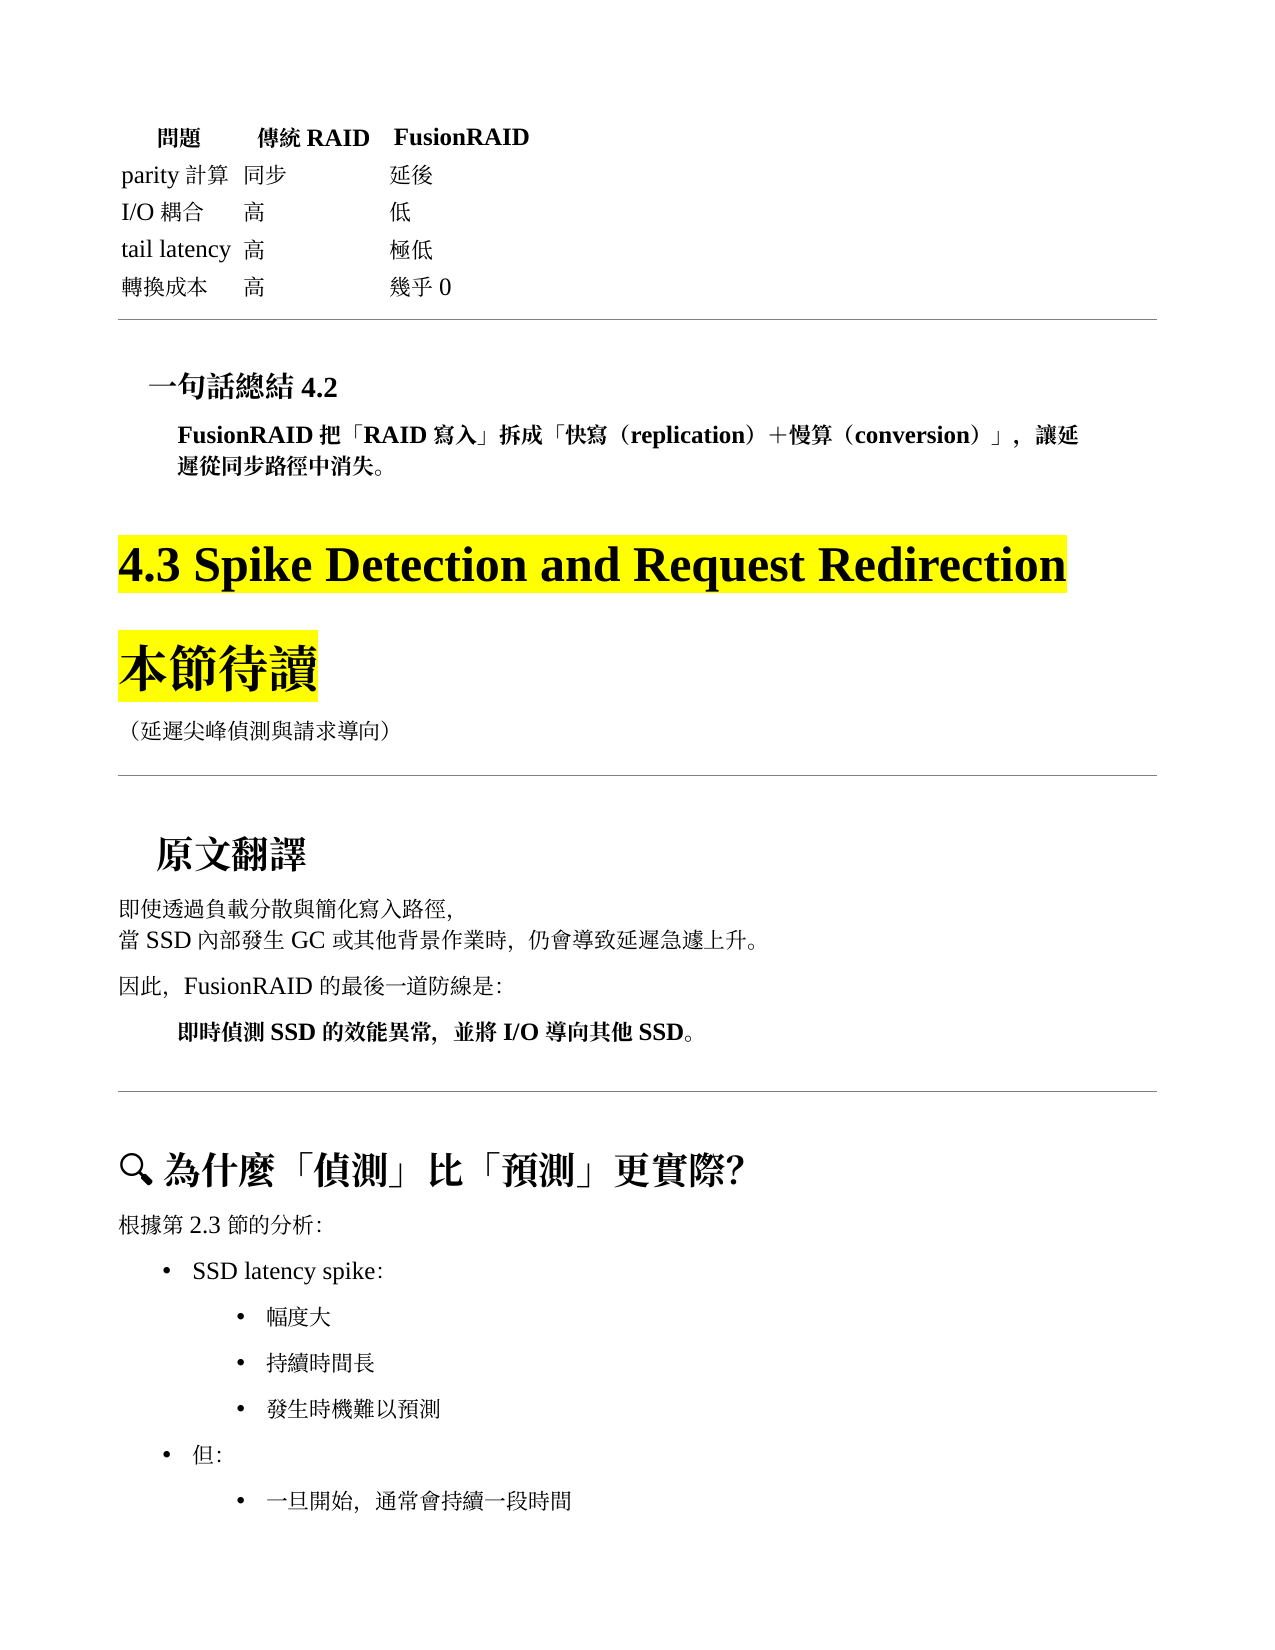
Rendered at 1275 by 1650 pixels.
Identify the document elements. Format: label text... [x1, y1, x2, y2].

text 即使透過負載分散與簡化寫入路徑， 當 SSD 內部發生 GC 或其他背景作業時，仍會導致延遲急遽上升。 [118, 892, 1157, 955]
list 幅度大 [236, 1300, 1157, 1332]
table_cell 低 [387, 193, 537, 230]
table_cell 幾乎 0 [387, 267, 537, 304]
list 一旦開始，通常會持續一段時間 [236, 1484, 1157, 1516]
text 即時偵測 SSD 的效能異常，並將 I/O 導向其他 SSD。 [177, 1016, 1098, 1047]
text FusionRAID 把「RAID 寫入」拆成「快寫（replication）＋慢算（conversion）」，讓延遲從同步路徑中消失。 [177, 418, 1098, 481]
table_cell 高 [241, 193, 387, 230]
table_cell parity 計算 [118, 155, 241, 193]
text 根據第 2.3 節的分析： [118, 1208, 1157, 1239]
table_cell tail latency [118, 230, 241, 267]
subtitle 本節待讀 [118, 630, 1157, 702]
table_cell I/O 耦合 [118, 193, 241, 230]
subtitle 📘 原文翻譯 [118, 826, 1157, 879]
table_cell 轉換成本 [118, 267, 241, 304]
list 但： [162, 1438, 1157, 1470]
subtitle 🔍 為什麼「偵測」比「預測」更實際？ [118, 1142, 1157, 1196]
subtitle 🧠 一句話總結 4.2 [118, 363, 1157, 405]
text （延遲尖峰偵測與請求導向） [118, 714, 1157, 746]
table_cell 同步 [241, 155, 387, 193]
table_header 傳統 RAID [241, 118, 387, 155]
table_header FusionRAID [387, 118, 537, 155]
subtitle 4.3 Spike Detection and Request Redirection [118, 535, 1157, 593]
table_cell 高 [241, 230, 387, 267]
table_header 問題 [118, 118, 241, 155]
table_cell 極低 [387, 230, 537, 267]
list 發生時機難以預測 [236, 1392, 1157, 1424]
list SSD latency spike： [162, 1254, 1157, 1286]
table_cell 高 [241, 267, 387, 304]
text 因此，FusionRAID 的最後一道防線是： [118, 969, 1157, 1001]
table_cell 延後 [387, 155, 537, 193]
list 持續時間長 [236, 1346, 1157, 1378]
